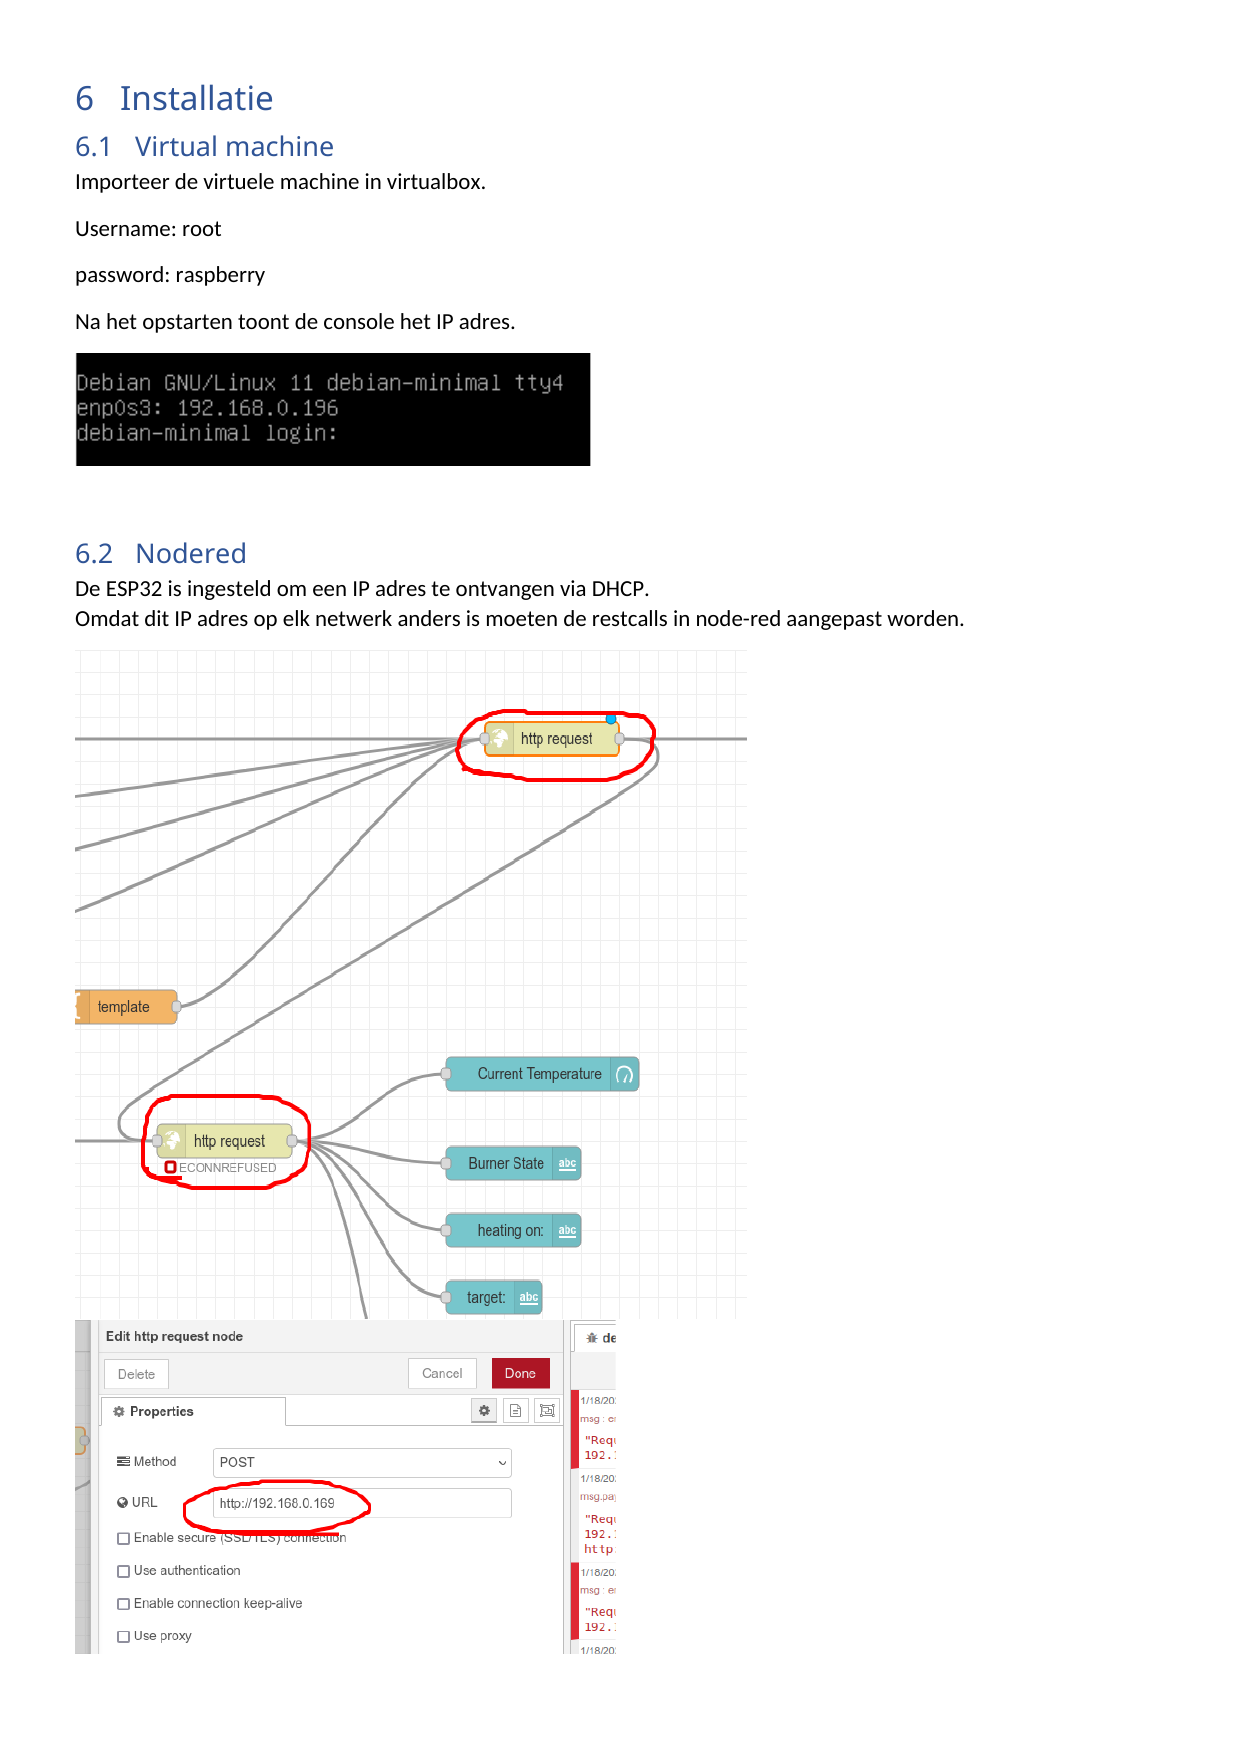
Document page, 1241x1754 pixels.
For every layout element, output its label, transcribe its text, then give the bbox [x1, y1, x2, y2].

subtitle Installatie [75, 75, 1165, 120]
picture [75, 1320, 616, 1654]
text Na het opstarten toont de console het IP adres. [75, 307, 1165, 335]
text Importeer de virtuele machine in virtualbox. [75, 167, 1165, 195]
text De ESP32 is ingesteld om een IP adres te ontvangen via DHCP. Omdat dit IP adres op elk netwerk anders is moeten de restcalls in node-red aangepast worden. [75, 574, 1165, 632]
text password: raspberry [75, 260, 1165, 288]
subtitle Virtual machine [75, 128, 1165, 164]
subtitle Nodered [75, 535, 1165, 572]
picture [75, 650, 747, 1319]
text Username: root [75, 214, 1165, 242]
picture [75, 353, 591, 466]
